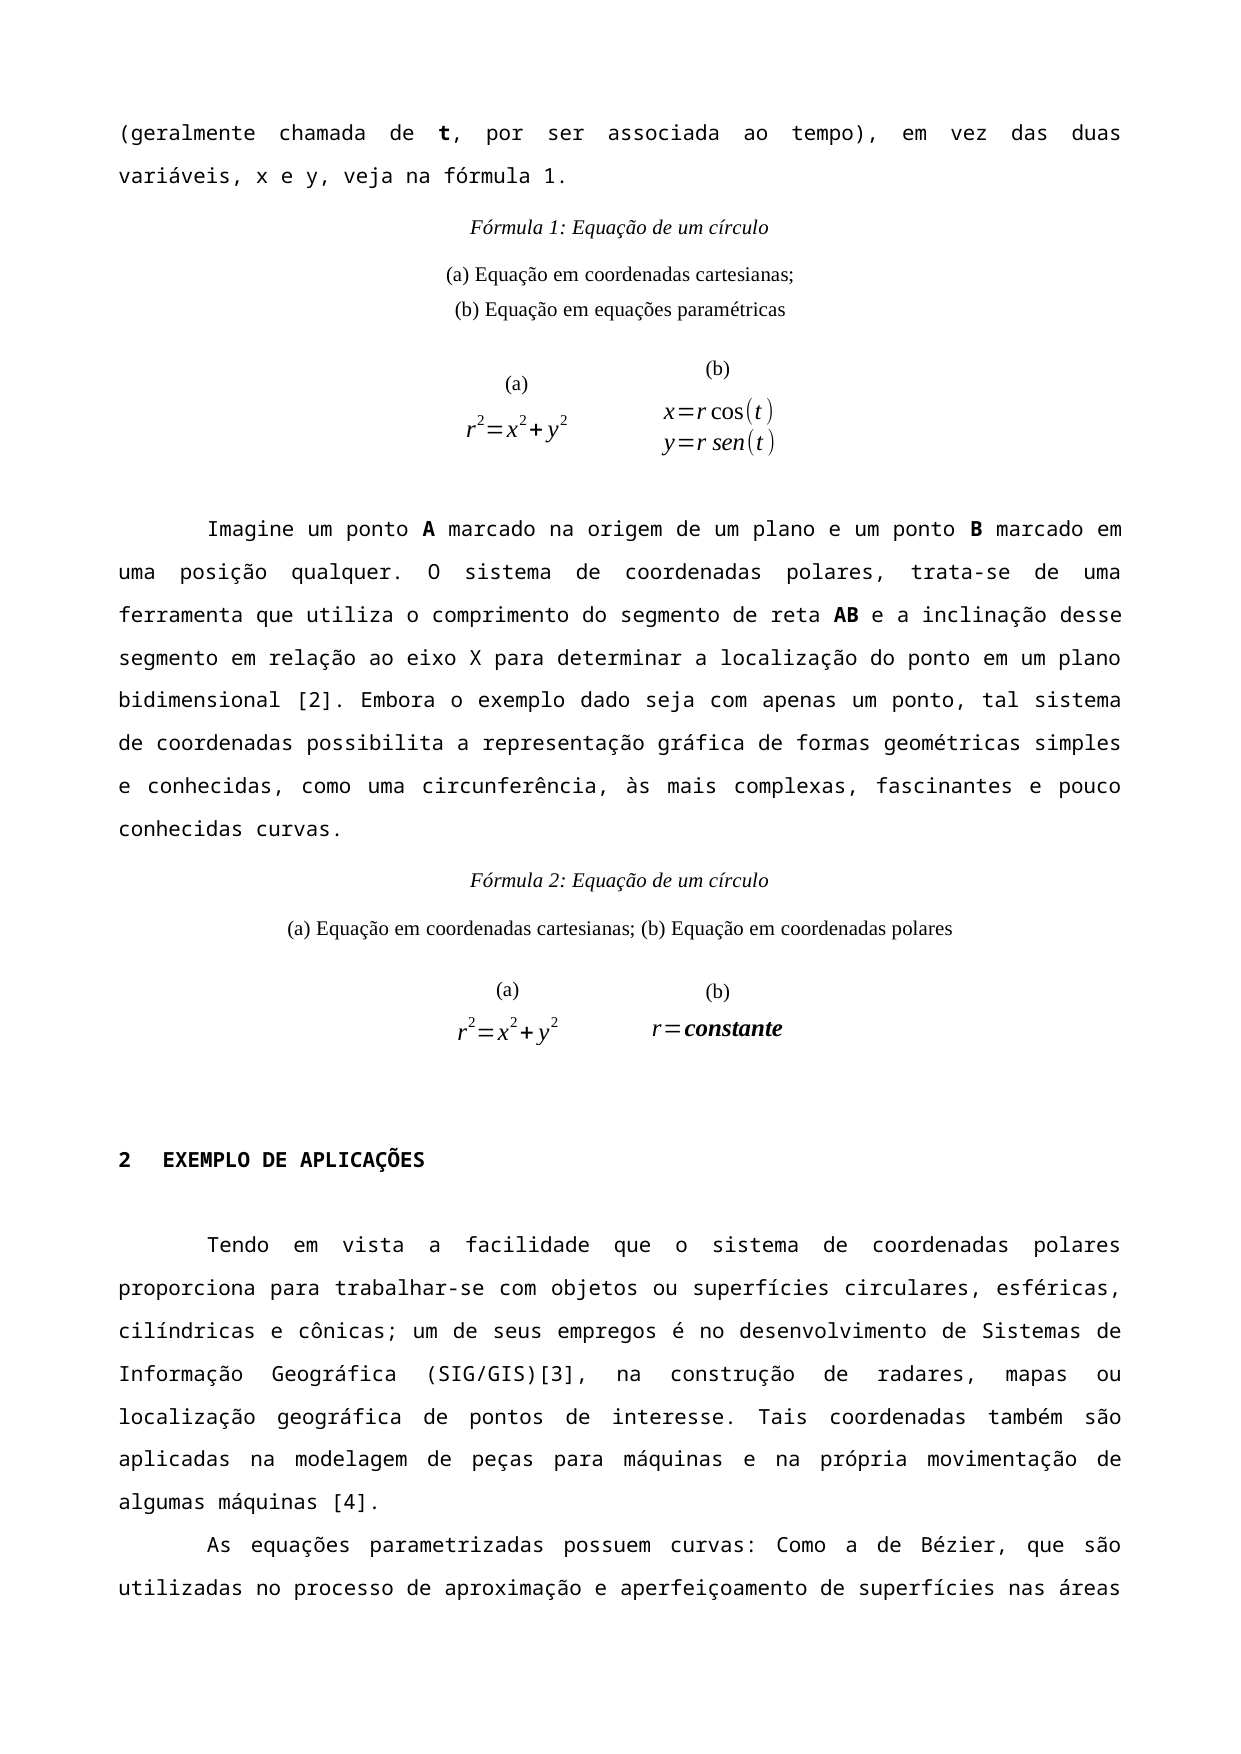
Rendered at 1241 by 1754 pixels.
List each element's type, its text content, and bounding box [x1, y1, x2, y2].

text (b) [633, 979, 801, 1002]
text (a) [448, 372, 585, 395]
text (geralmente chamada de t, por ser associada ao tempo), em vez das duas variáveis, x e y, veja na fórmula 1. [118, 118, 1122, 189]
text Fórmula 2: Equação de um círculo [148, 869, 1093, 892]
text (a) Equação em coordenadas cartesianas; [148, 263, 1093, 286]
text (b) Equação em equações paramétricas [148, 298, 1093, 321]
text Tendo em vista a facilidade que o sistema de coordenadas polares proporciona para trabalhar-se com objetos ou superfícies circulares, esféricas, cilíndricas e cônicas; um de seus empregos é no desenvolvimento de Sistemas de Informação Geográfica (SIG/GIS)[3], na construção de radares, mapas ou localização geográfica de pontos de interesse. Tais coordenadas também são aplicadas na modelagem de peças para máquinas e na própria movimentação de algumas máquinas [4]. [118, 1230, 1122, 1516]
text (b) [643, 357, 792, 380]
subtitle Exemplo de aplicações [118, 1145, 1122, 1173]
text As equações parametrizadas possuem curvas: Como a de Bézier, que são utilizadas no processo de aproximação e aperfeiçoamento de superfícies nas áreas [118, 1530, 1122, 1601]
text (a) [439, 978, 576, 1001]
text Fórmula 1: Equação de um círculo [148, 216, 1093, 239]
text (a) Equação em coordenadas cartesianas; (b) Equação em coordenadas polares [148, 917, 1093, 940]
text Imagine um ponto A marcado na origem de um plano e um ponto B marcado em uma posição qualquer. O sistema de coordenadas polares, trata-se de uma ferramenta que utiliza o comprimento do segmento de reta AB e a inclinação desse segmento em relação ao eixo X para determinar a localização do ponto em um plano bidimensional [2]. Embora o exemplo dado seja com apenas um ponto, tal sistema de coordenadas possibilita a representação gráfica de formas geométricas simples e conhecidas, como uma circunferência, às mais complexas, fascinantes e pouco conhecidas curvas. [118, 514, 1122, 842]
